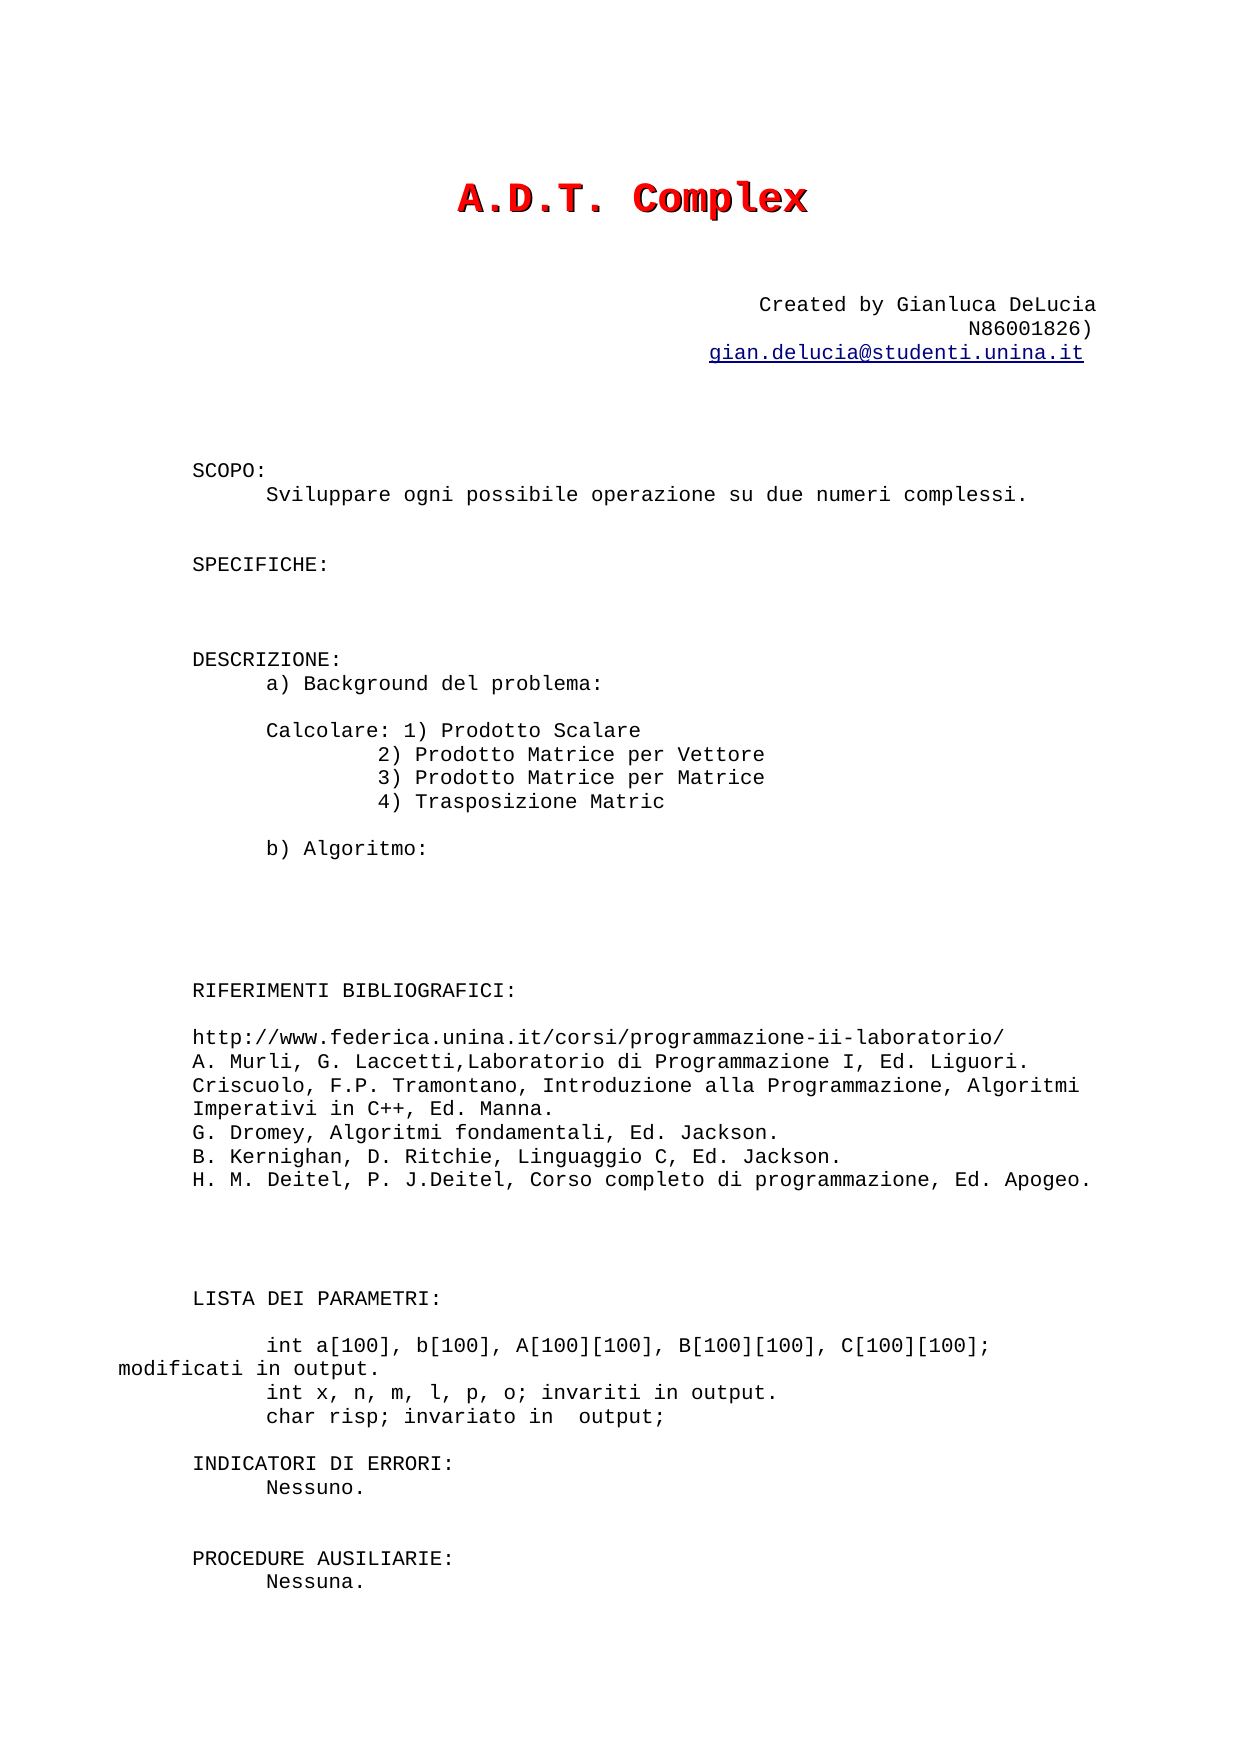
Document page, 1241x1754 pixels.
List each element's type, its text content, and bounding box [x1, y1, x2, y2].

text Nessuna. [118, 1571, 1122, 1595]
text N86001826) gian.delucia@studenti.unina.it [118, 318, 1122, 365]
text PROCEDURE AUSILIARIE: [118, 1548, 1122, 1571]
text Sviluppare ogni possibile operazione su due numeri complessi. [118, 483, 1122, 507]
text G. Dromey, Algoritmi fondamentali, Ed. Jackson. [118, 1122, 1122, 1146]
text char risp; invariato in output; [118, 1406, 1122, 1429]
text A. Murli, G. Laccetti,Laboratorio di Programmazione I, Ed. Liguori. [118, 1051, 1122, 1075]
text SPECIFICHE: [118, 554, 1122, 578]
text 4) Trasposizione Matric [118, 791, 1122, 814]
text http://www.federica.unina.it/corsi/programmazione-ii-laboratorio/ [118, 1027, 1122, 1051]
text Calcolare: 1) Prodotto Scalare [118, 720, 1122, 744]
text int a[100], b[100], A[100][100], B[100][100], C[100][100]; modificati in output. [118, 1335, 1122, 1382]
text Criscuolo, F.P. Tramontano, Introduzione alla Programmazione, Algoritmi Imperativi in C++, Ed. Manna. [118, 1075, 1122, 1122]
text int x, n, m, l, p, o; invariti in output. [118, 1382, 1122, 1406]
text H. M. Deitel, P. J.Deitel, Corso completo di programmazione, Ed. Apogeo. [118, 1169, 1122, 1193]
text SCOPO: [118, 460, 1122, 483]
text LISTA DEI PARAMETRI: [118, 1287, 1122, 1311]
text A.D.T. Complex [118, 176, 1146, 223]
text INDICATORI DI ERRORI: [118, 1453, 1122, 1477]
text DESCRIZIONE: [118, 649, 1122, 673]
text Created by Gianluca DeLucia [118, 294, 1122, 318]
text B. Kernighan, D. Ritchie, Linguaggio C, Ed. Jackson. [118, 1146, 1122, 1169]
text a) Background del problema: [118, 673, 1122, 696]
text b) Algoritmo: [118, 838, 1122, 862]
text 3) Prodotto Matrice per Matrice [118, 767, 1122, 791]
text Nessuno. [118, 1477, 1122, 1500]
text RIFERIMENTI BIBLIOGRAFICI: [118, 980, 1122, 1004]
text 2) Prodotto Matrice per Vettore [118, 744, 1122, 767]
